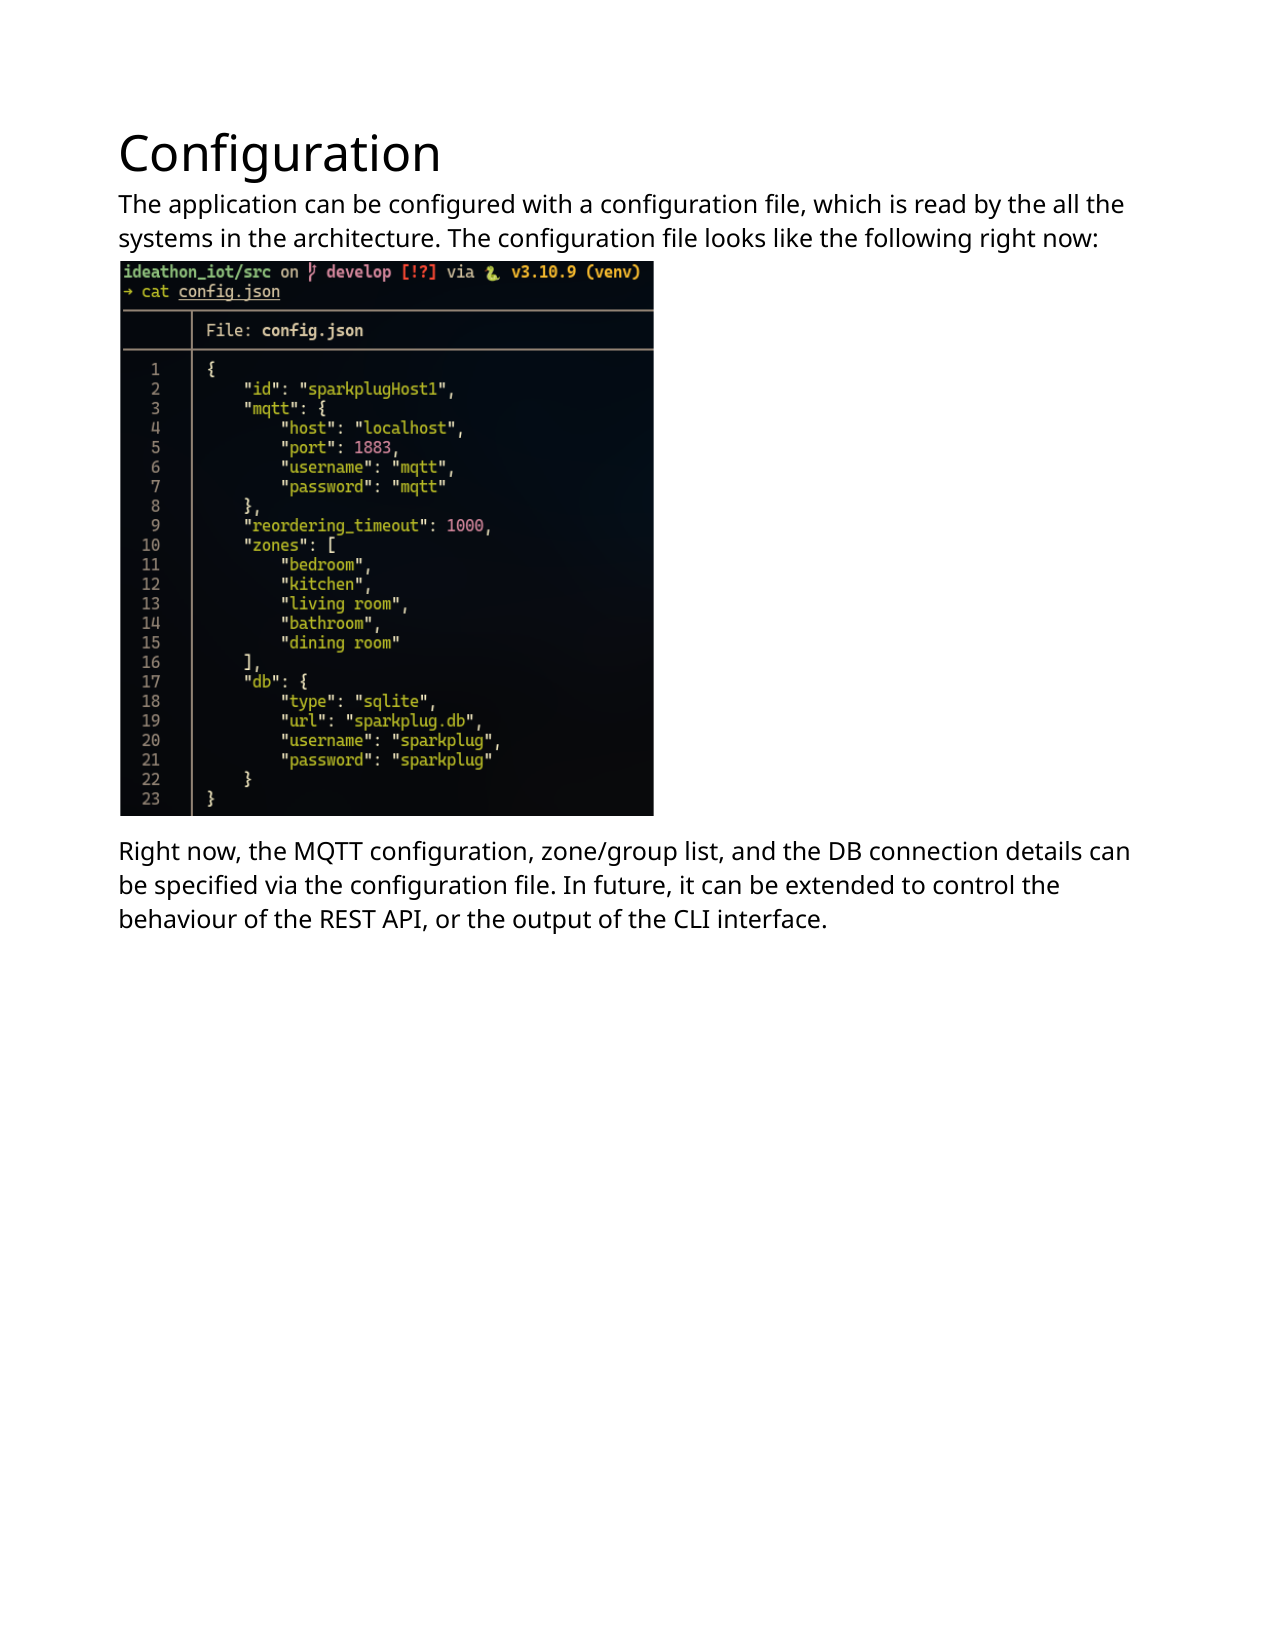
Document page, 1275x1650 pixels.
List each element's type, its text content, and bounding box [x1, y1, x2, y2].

text Right now, the MQTT configuration, zone/group list, and the DB connection details can be specified via the configuration file. In future, it can be extended to control the behaviour of the REST API, or the output of the CLI interface. [118, 833, 1157, 936]
text The application can be configured with a configuration file, which is read by the all the systems in the architecture. The configuration file looks like the following right now: [118, 186, 1157, 254]
text Configuration [118, 118, 1157, 186]
